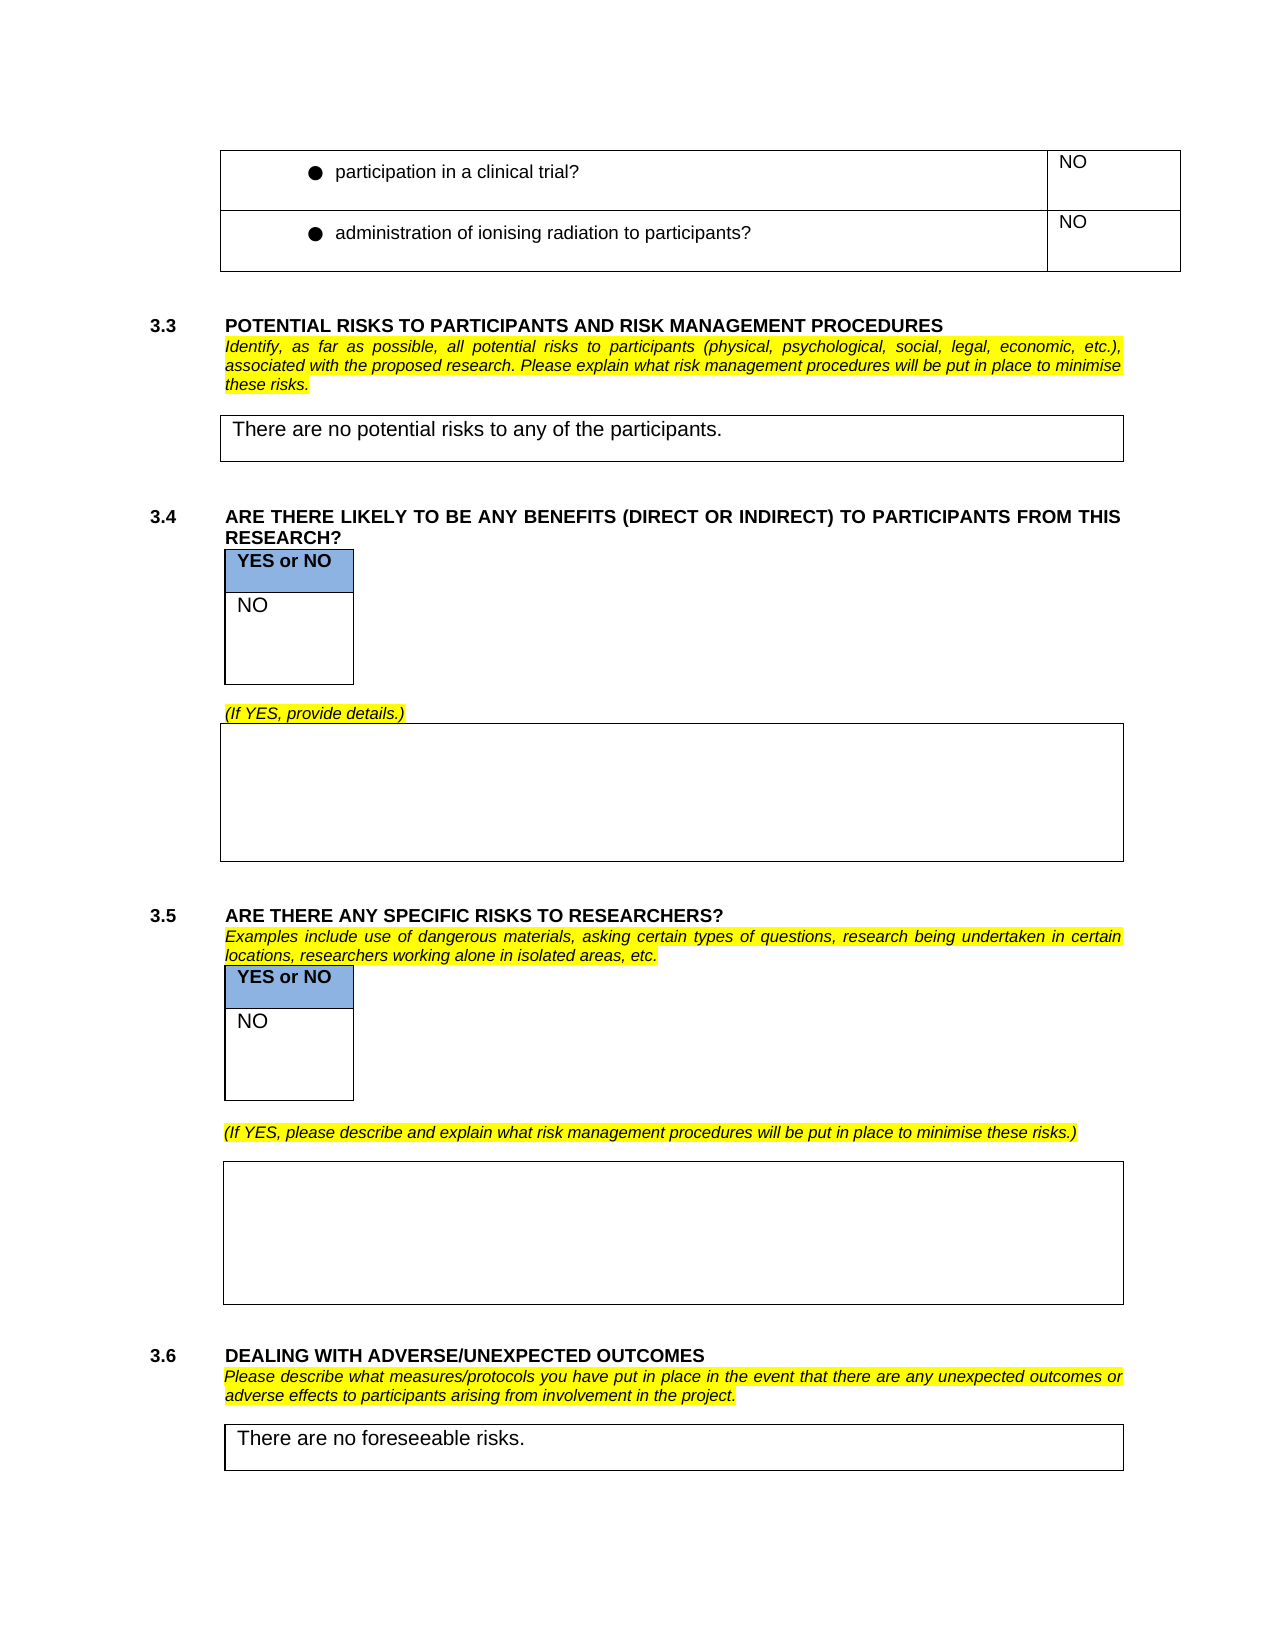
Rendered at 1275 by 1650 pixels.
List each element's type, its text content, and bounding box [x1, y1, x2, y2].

text 3.3 POTENTIAL RISKS TO PARTICIPANTS AND RISK MANAGEMENT PROCEDURES [150, 315, 1125, 336]
text 3.6 DEALING WITH ADVERSE/UNEXPECTED OUTCOMES [150, 1345, 1123, 1367]
text Examples include use of dangerous materials, asking certain types of questions, research being undertaken in certain locations, researchers working alone in isolated areas, etc. [225, 927, 1123, 965]
text Please describe what measures/protocols you have put in place in the event that there are any unexpected outcomes or adverse effects to participants arising from involvement in the project. [224, 1367, 1123, 1405]
table_header There are no potential risks to any of the participants. [221, 416, 1123, 461]
text (If YES, please describe and explain what risk management procedures will be put in place to minimise these risks.) [150, 1123, 1123, 1142]
table_header There are no foreseeable risks. [226, 1425, 1123, 1470]
table_header YES or NO [226, 966, 353, 1008]
table_cell NO [1048, 151, 1180, 210]
table_header [224, 1162, 1123, 1303]
table_cell administration of ionising radiation to participants? [221, 211, 1047, 271]
text 3.5 ARE THERE ANY SPECIFIC RISKS TO RESEARCHERS? [150, 905, 1123, 927]
text (If YES, provide details.) [150, 704, 1123, 723]
table_header YES or NO [226, 550, 353, 592]
text 3.4 ARE THERE LIKELY TO BE ANY BENEFITS (DIRECT OR INDIRECT) TO PARTICIPANTS FROM THIS RESEARCH? [150, 505, 1123, 548]
table_cell participation in a clinical trial? [221, 151, 1047, 210]
text Identify, as far as possible, all potential risks to participants (physical, psychological, social, legal, economic, etc.), associated with the proposed research. Please explain what risk management procedures will be put in place to minimise these risks. [225, 336, 1123, 394]
table_cell NO [226, 1009, 353, 1100]
table_cell NO [226, 593, 353, 684]
table_header [221, 724, 1123, 861]
table_cell NO [1048, 211, 1180, 271]
